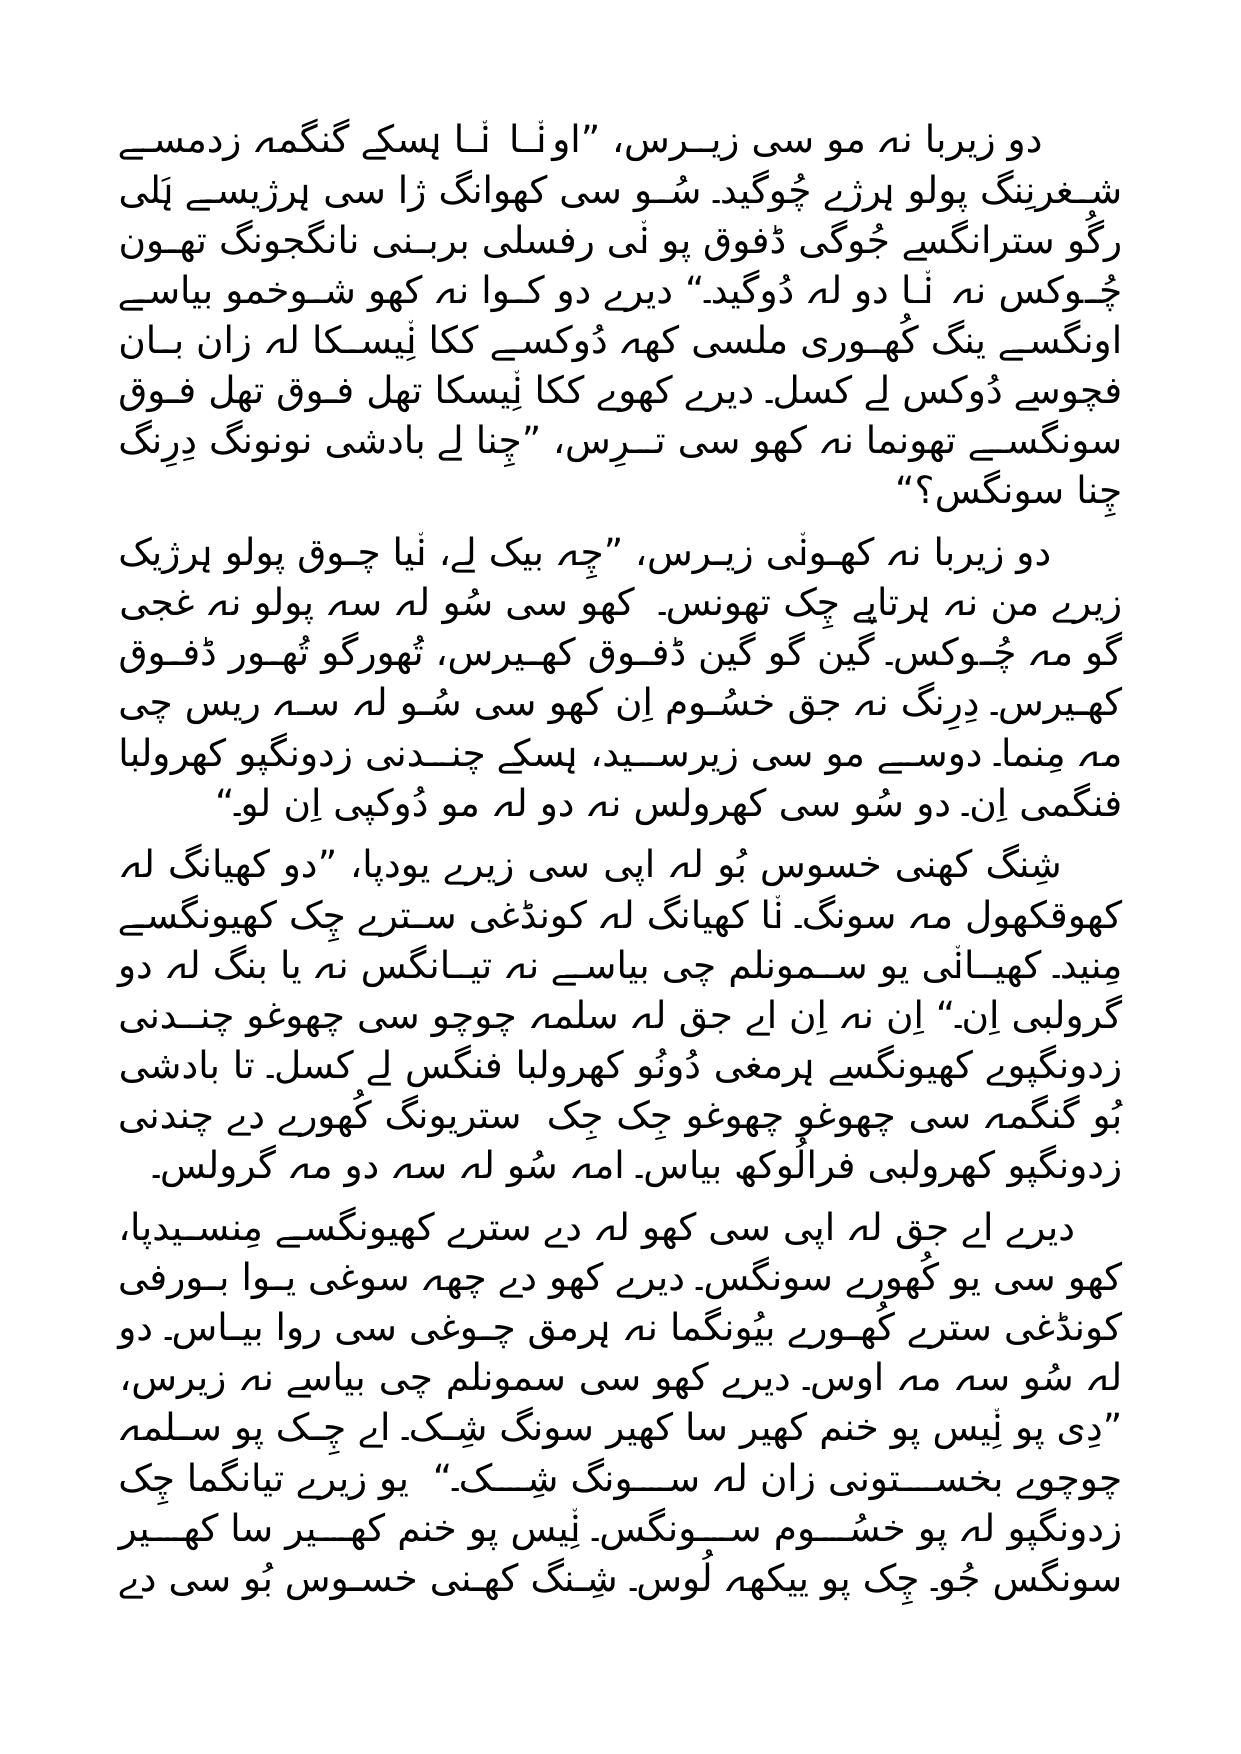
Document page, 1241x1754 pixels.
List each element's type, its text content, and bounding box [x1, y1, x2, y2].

text دو زیربا نہ مو سی زیرس، ”اون٘ا ن٘ا ہسکے گنگمہ زدمسے شغرنِنگ پولو ہرژے چُوگید۔ سُو سی کھوانگ ژا سی ہرژیسے ہَلی رگُو سترانگسے جُوگی ڈفوق پو ن٘ی رفسلی بربنی نانگجونگ تھون چُوکس نہ ن٘ا دو لہ دُوگید۔“ دیرے دو کوا نہ کھو شوخمو بیاسے اونگسے ینگ کُھوری ملسی کھہ دُوکسے ککا نِ٘یسکا لہ زان بان فچوسے دُوکس لے کسل۔ دیرے کھوے ککا نِ٘یسکا تھل فوق تھل فوق سونگسے تھونما نہ کھو سی ترِس، ”چِنا لے بادشی نونونگ دِرِنگ چِنا سونگس؟“ [118, 118, 1122, 512]
text دیرے اے جق لہ اپی سی کھو لہ دے سترے کھیونگسے مِنسیدپا، کھو سی یو کُھورے سونگس۔ دیرے کھو دے چھہ سوغی یوا بورفی کونڈغی سترے کُھورے بیُونگما نہ ہرمق چوغی سی روا بیاس۔ دو لہ سُو سہ مہ اوس۔ دیرے کھو سی سمونلم چی بیاسے نہ زیرس، ”دِی پو نِ٘یس پو خنم کھیر سا کھیر سونگ شِک۔ اے چِک پو سلمہ چوچوے بخستونی زان لہ سونگ شِک۔“ یو زیرے تیانگما چِک زدونگپو لہ پو خسُوم سونگس۔ نِ٘یس پو خنم کھیر سا کھیر سونگس جُو۔ چِک پو ییکھہ لُوس۔ شِنگ کھنی خسوس بُو سی دے [118, 1206, 1122, 1600]
text دو زیربا نہ کھون٘ی زیرس، ”چِہ بیک لے، ن٘یا چوق پولو ہرژیک زیرے من نہ ہرتاپے چِک تھونس۔ کھو سی سُو لہ سہ پولو نہ غجی گو مہ چُوکس۔ گین گو گین ڈفوق کھیرس، تُھورگو تُھور ڈفوق کھیرس۔ دِرِنگ نہ جق خسُوم اِن کھو سی سُو لہ سہ ریس چی مہ مِنما۔ دوسے مو سی زیرسید، ہسکے چندنی زدونگپو کھرولبا فنگمی اِن۔ دو سُو سی کھرولس نہ دو لہ مو دُوکپی اِن لو۔“ [118, 531, 1122, 825]
text شِنگ کھنی خسوس بُو لہ اپی سی زیرے یودپا، ”دو کھیانگ لہ کھوقکھول مہ سونگ۔ ن٘ا کھیانگ لہ کونڈغی سترے چِک کھیونگسے مِنید۔ کھیان٘ی یو سمونلم چی بیاسے نہ تیانگس نہ یا بنگ لہ دو گرولبی اِن۔“ اِن نہ اِن اے جق لہ سلمہ چوچو سی چھوغو چندنی زدونگپوے کھیونگسے ہرمغی دُونُو کھرولبا فنگس لے کسل۔ تا بادشی بُو گنگمہ سی چھوغو چھوغو جِک جِک ستریونگ کُھورے دے چندنی زدونگپو کھرولبی فرالُوکھ بیاس۔ امہ سُو لہ سہ دو مہ گرولس۔ [118, 843, 1122, 1187]
